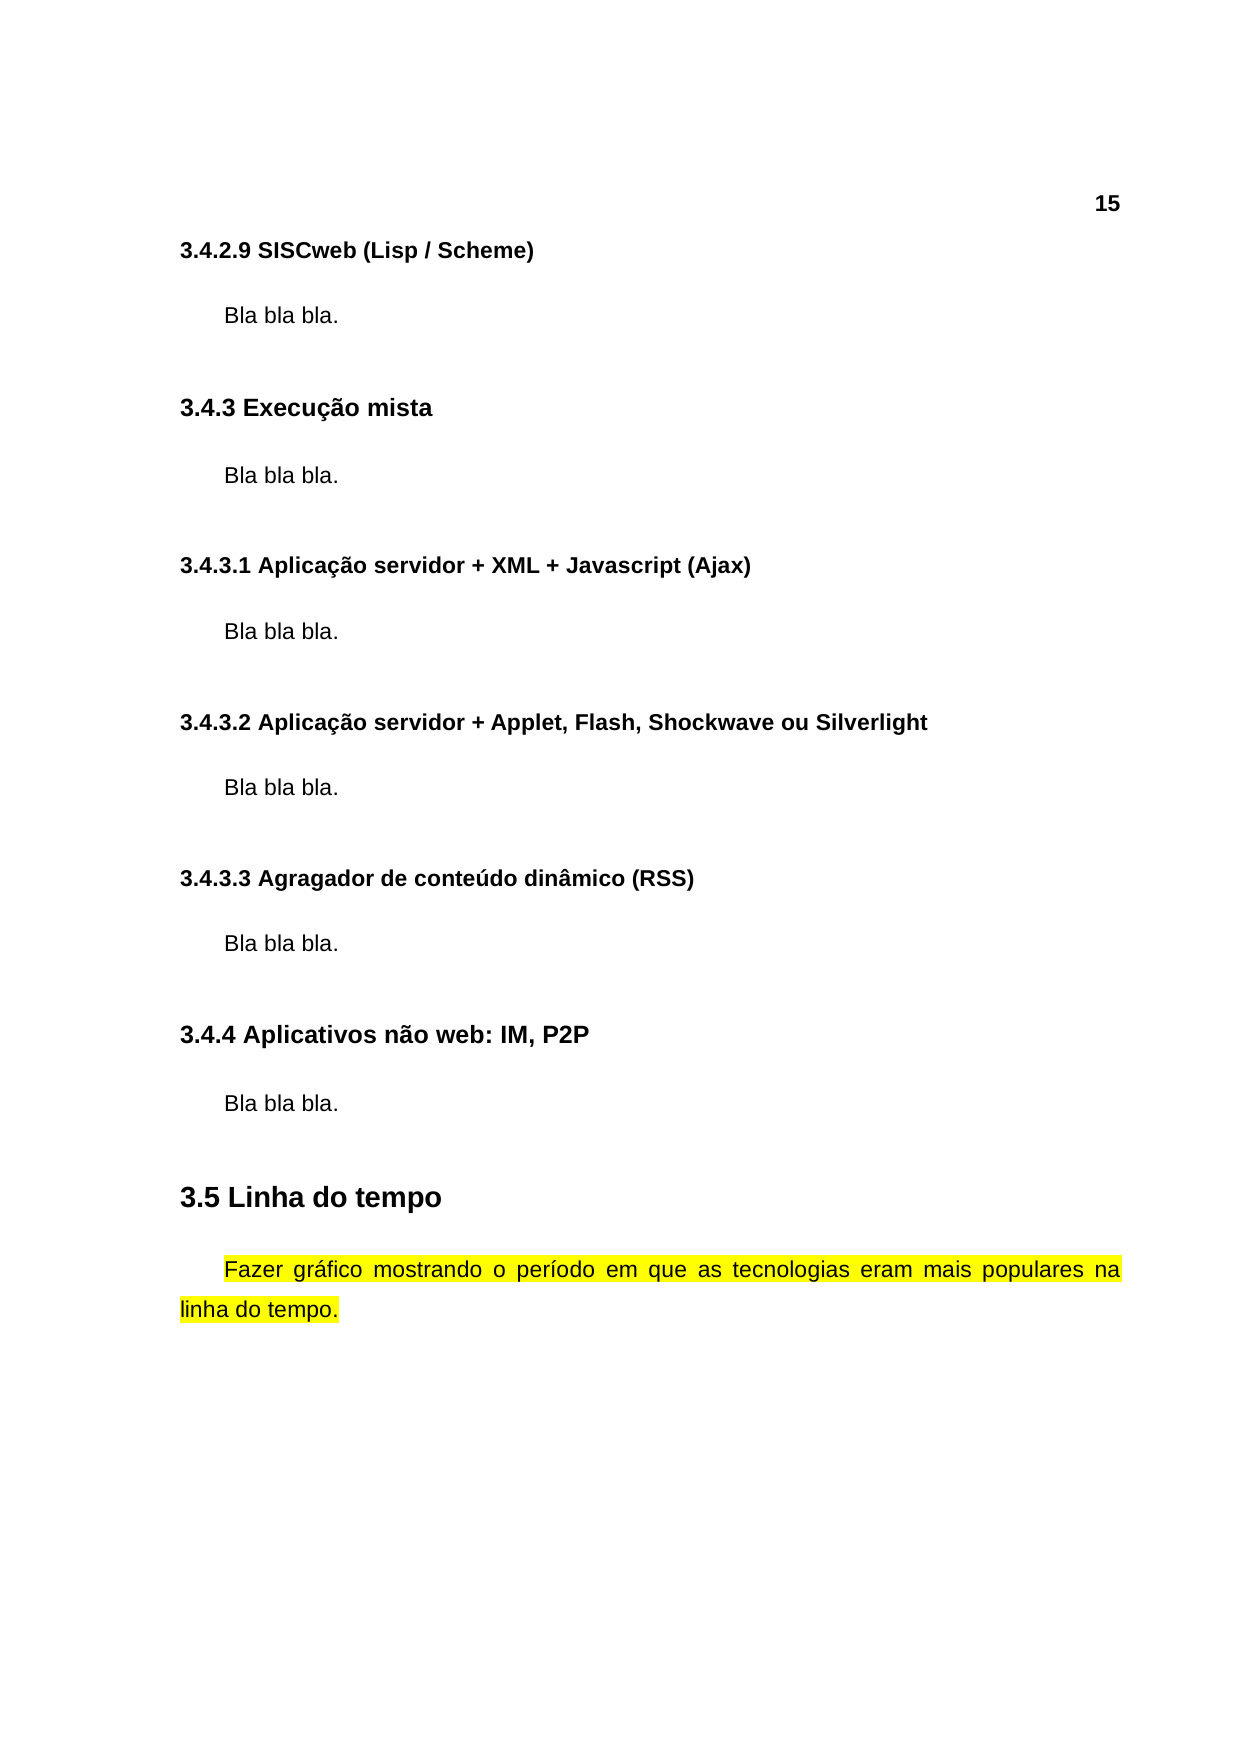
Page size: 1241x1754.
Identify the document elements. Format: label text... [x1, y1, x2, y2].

subtitle Aplicativos não web: IM, P2P [180, 1020, 1122, 1049]
text Fazer gráfico mostrando o período em que as tecnologias eram mais populares na linha do tempo. [180, 1255, 1122, 1323]
subtitle SISCweb (Lisp / Scheme) [180, 236, 1122, 263]
subtitle Aplicação servidor + XML + Javascript (Ajax) [180, 552, 1122, 579]
text Bla bla bla. [180, 1089, 1122, 1116]
subtitle Linha do tempo [180, 1179, 1122, 1213]
text Bla bla bla. [180, 302, 1122, 329]
subtitle Agragador de conteúdo dinâmico (RSS) [180, 864, 1122, 891]
subtitle Execução mista [180, 392, 1122, 422]
text Bla bla bla. [180, 461, 1122, 488]
text Bla bla bla. [180, 930, 1122, 957]
subtitle Aplicação servidor + Applet, Flash, Shockwave ou Silverlight [180, 708, 1122, 735]
text Bla bla bla. [180, 617, 1122, 644]
text Bla bla bla. [180, 773, 1122, 801]
